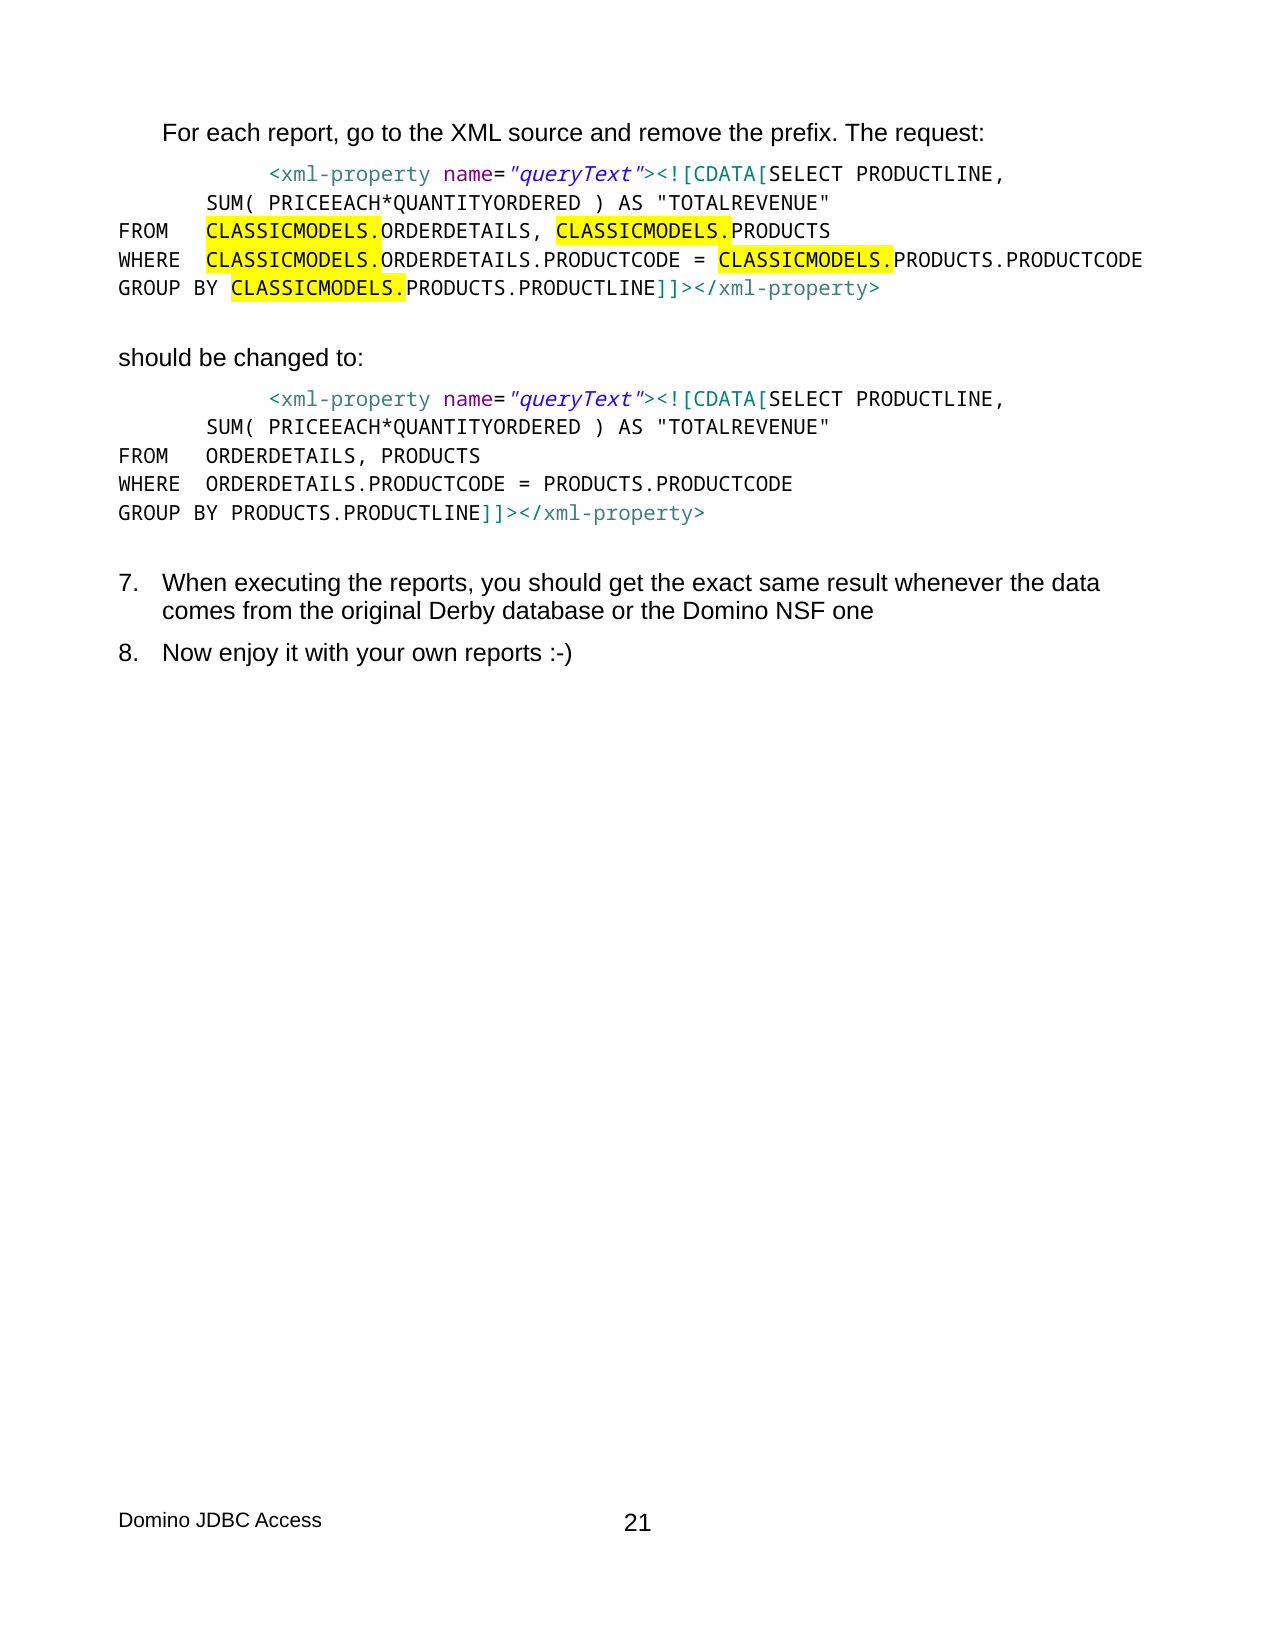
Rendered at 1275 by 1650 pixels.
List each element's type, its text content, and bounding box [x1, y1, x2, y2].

list <xml-property name="queryText"><![CDATA[SELECT PRODUCTLINE, [118, 159, 1157, 188]
text GROUP BY CLASSICMODELS.PRODUCTS.PRODUCTLINE]]></xml-property> [118, 273, 1157, 302]
text WHERE ORDERDETAILS.PRODUCTCODE = PRODUCTS.PRODUCTCODE [118, 469, 1157, 498]
text GROUP BY PRODUCTS.PRODUCTLINE]]></xml-property> [118, 498, 1157, 526]
list Now enjoy it with your own reports :-) [118, 637, 1157, 666]
text FROM CLASSICMODELS.ORDERDETAILS, CLASSICMODELS.PRODUCTS [118, 216, 1157, 245]
text SUM( PRICEEACH*QUANTITYORDERED ) AS "TOTALREVENUE" [118, 412, 1157, 441]
text SUM( PRICEEACH*QUANTITYORDERED ) AS "TOTALREVENUE" [118, 188, 1157, 216]
text FROM ORDERDETAILS, PRODUCTS [118, 441, 1157, 469]
list <xml-property name="queryText"><![CDATA[SELECT PRODUCTLINE, [118, 384, 1157, 412]
list For each report, go to the XML source and remove the prefix. The request: [118, 118, 1157, 147]
list should be changed to: [118, 343, 1157, 372]
text WHERE CLASSICMODELS.ORDERDETAILS.PRODUCTCODE = CLASSICMODELS.PRODUCTS.PRODUCTCODE [118, 245, 1157, 273]
list When executing the reports, you should get the exact same result whenever the data comes from the original Derby database or the Domino NSF one [118, 567, 1157, 625]
